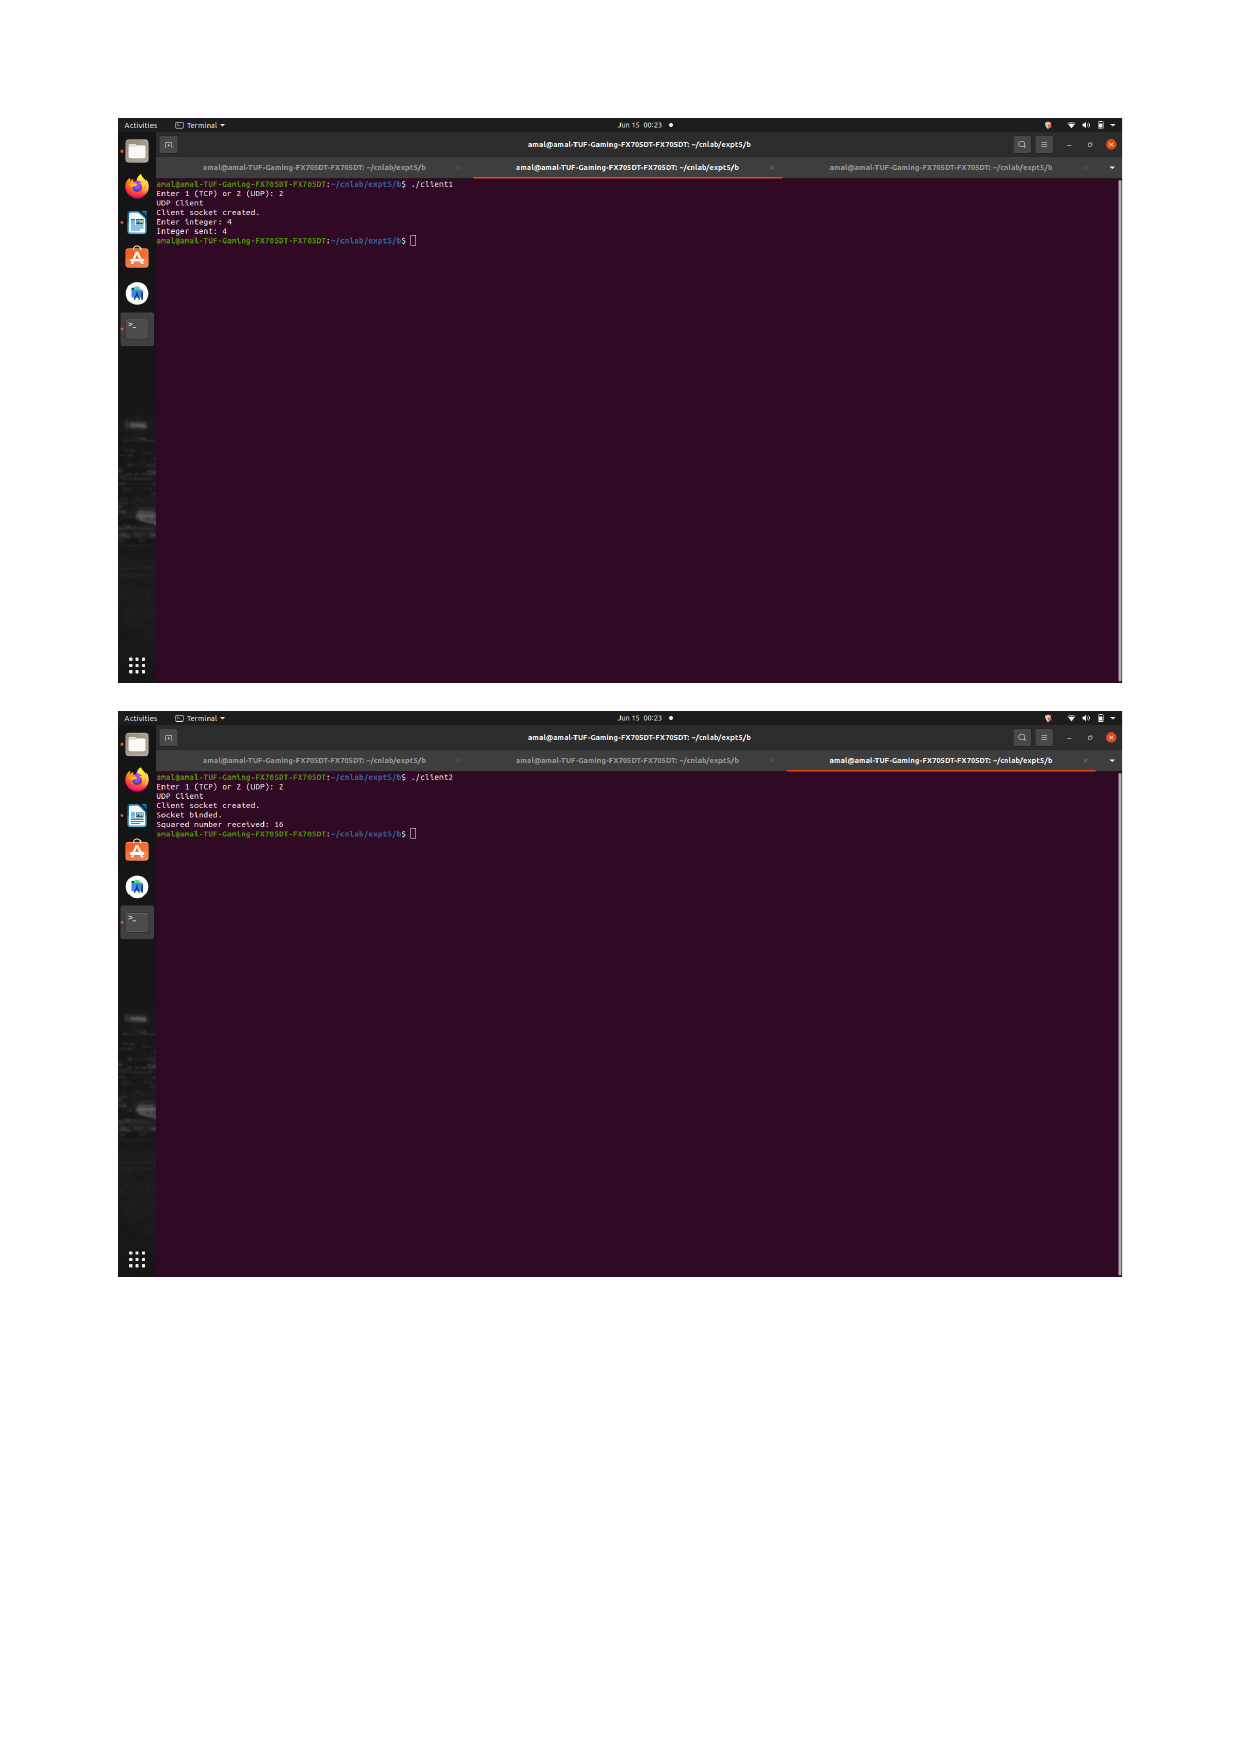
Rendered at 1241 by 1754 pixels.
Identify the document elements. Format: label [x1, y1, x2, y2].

picture [118, 118, 1123, 683]
picture [118, 711, 1123, 1277]
